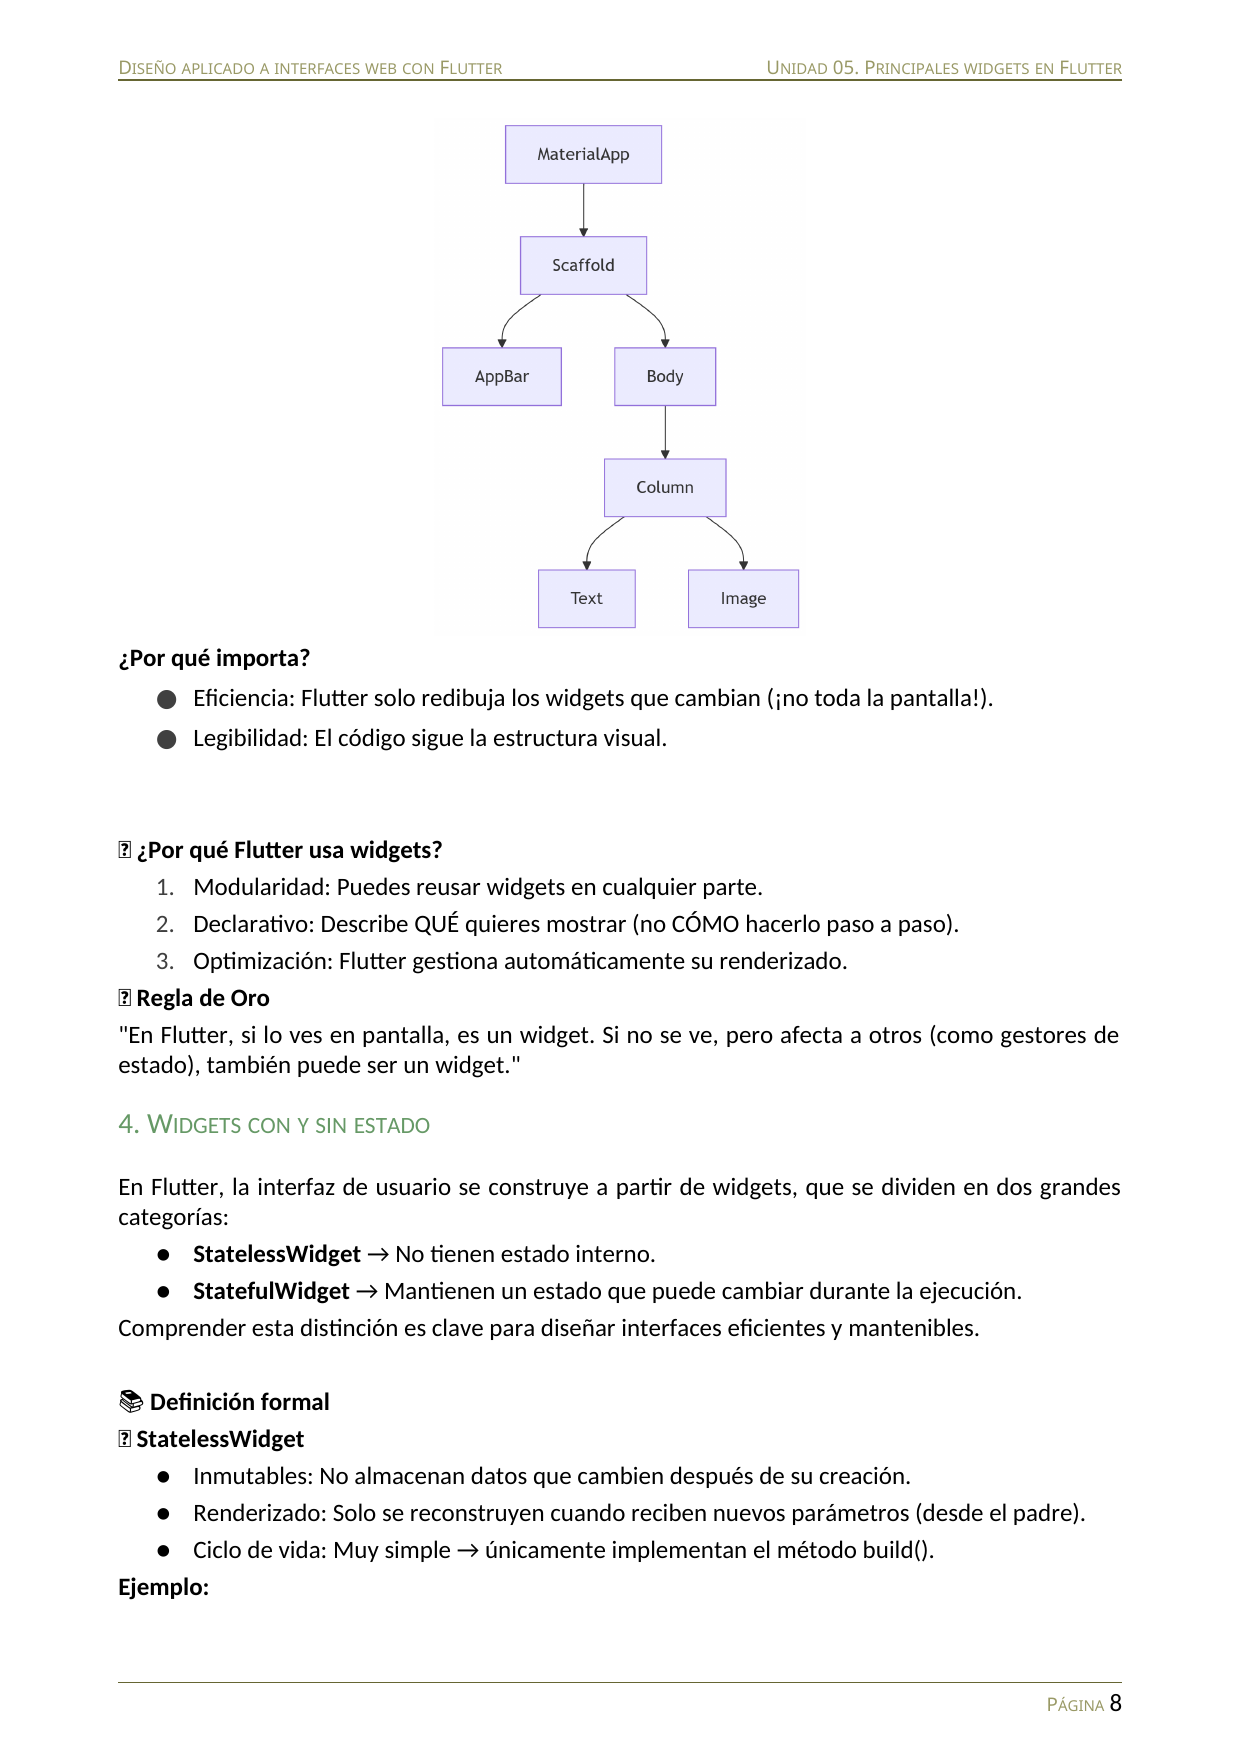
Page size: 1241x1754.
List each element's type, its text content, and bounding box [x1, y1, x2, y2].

text 💡 ¿Por qué Flutter usa widgets? [118, 834, 1122, 865]
text Ejemplo: [118, 1571, 1122, 1602]
text 🔹 StatelessWidget [118, 1423, 1122, 1454]
list Optimización: Flutter gestiona automáticamente su renderizado. [156, 945, 1122, 976]
list StatelessWidget → No tienen estado interno. [156, 1238, 1122, 1269]
text 📌 Regla de Oro [118, 982, 1122, 1013]
list Inmutables: No almacenan datos que cambien después de su creación. [156, 1460, 1122, 1491]
list Ciclo de vida: Muy simple → únicamente implementan el método build(). [156, 1534, 1122, 1564]
picture [434, 118, 807, 636]
text Comprender esta distinción es clave para diseñar interfaces eficientes y mantenibles. [118, 1312, 1122, 1343]
list Eficiencia: Flutter solo redibuja los widgets que cambian (¡no toda la pantalla!). [156, 679, 1122, 713]
list Modularidad: Puedes reusar widgets en cualquier parte. [156, 871, 1122, 902]
list Renderizado: Solo se reconstruyen cuando reciben nuevos parámetros (desde el padre). [156, 1497, 1122, 1528]
list Legibilidad: El código sigue la estructura visual. [156, 720, 1122, 754]
text En Flutter, la interfaz de usuario se construye a partir de widgets, que se dividen en dos grandes categorías: [118, 1171, 1122, 1232]
list StatefulWidget → Mantienen un estado que puede cambiar durante la ejecución. [156, 1275, 1122, 1306]
list Declarativo: Describe QUÉ quieres mostrar (no CÓMO hacerlo paso a paso). [156, 908, 1122, 939]
text 📚 Definición formal [118, 1386, 1122, 1417]
text "En Flutter, si lo ves en pantalla, es un widget. Si no se ve, pero afecta a otros (como gestores de estado), también puede ser un widget." [118, 1019, 1122, 1080]
subtitle 4. Widgets con y sin estado [118, 1105, 1122, 1141]
text ¿Por qué importa? [118, 642, 1122, 673]
